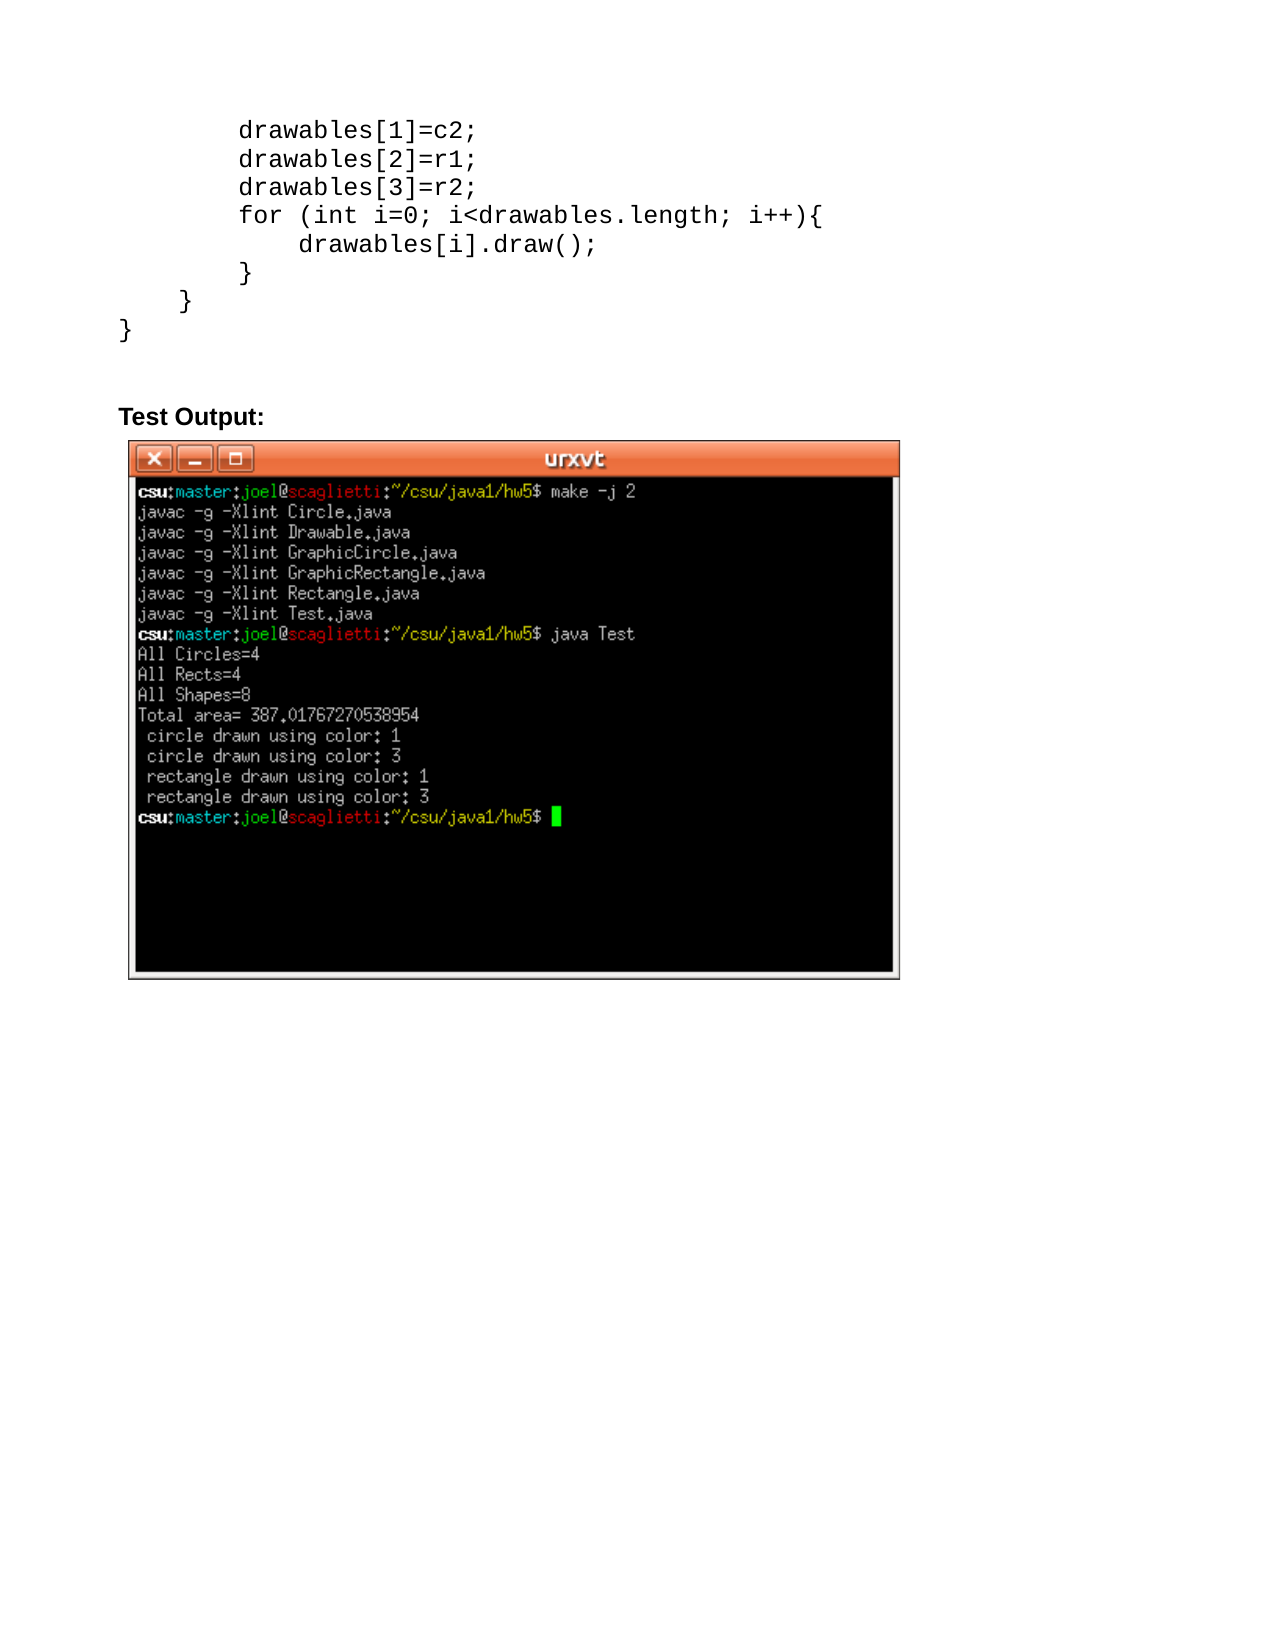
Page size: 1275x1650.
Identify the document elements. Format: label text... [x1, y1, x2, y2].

text drawables[3]=r2; [118, 175, 1157, 203]
text } [118, 316, 1157, 345]
text drawables[2]=r1; [118, 146, 1157, 175]
text Test Output: [118, 401, 1157, 430]
text drawables[1]=c2; [118, 118, 1157, 146]
text for (int i=0; i<drawables.length; i++){ [118, 203, 1157, 231]
text } [118, 260, 1157, 288]
text } [118, 288, 1157, 316]
text drawables[i].draw(); [118, 231, 1157, 260]
picture [128, 440, 901, 980]
